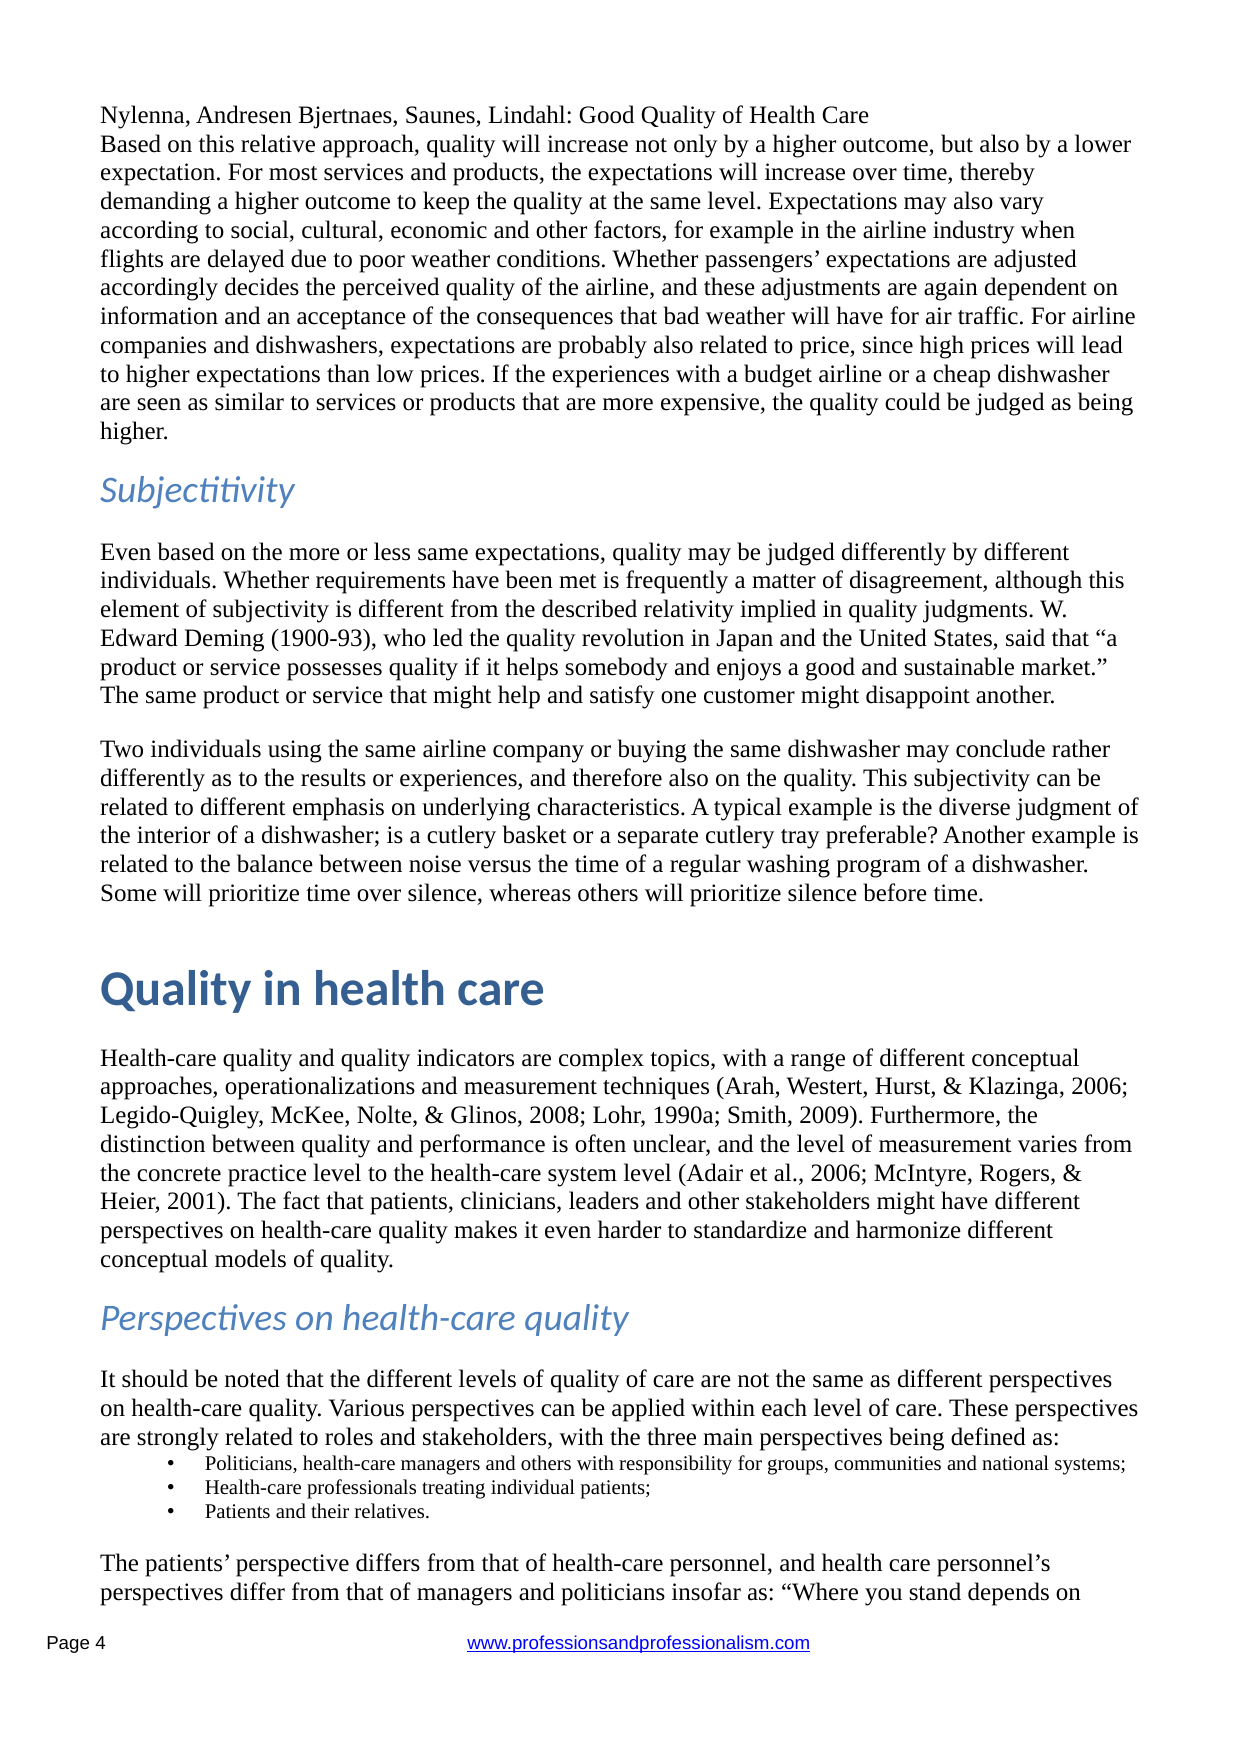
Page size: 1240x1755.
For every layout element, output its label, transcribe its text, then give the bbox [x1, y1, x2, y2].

subtitle Perspectives on health-care quality [100, 1293, 1139, 1339]
text Based on this relative approach, quality will increase not only by a higher outcome, but also by a lower expectation. For most services and products, the expectations will increase over time, thereby demanding a higher outcome to keep the quality at the same level. Expectations may also vary according to social, cultural, economic and other factors, for example in the airline industry when flights are delayed due to poor weather conditions. Whether passengers’ expectations are adjusted accordingly decides the perceived quality of the airline, and these adjustments are again dependent on information and an acceptance of the consequences that bad weather will have for air traffic. For airline companies and dishwashers, expectations are probably also related to price, since high prices will lead to higher expectations than low prices. If the experiences with a budget airline or a cheap dishwasher are seen as similar to services or products that are more expensive, the quality could be judged as being higher. [100, 129, 1139, 445]
list Politicians, health-care managers and others with responsibility for groups, communities and national systems; [167, 1451, 1139, 1475]
list Health-care professionals treating individual patients; [167, 1475, 1139, 1499]
text It should be noted that the different levels of quality of care are not the same as different perspectives on health-care quality. Various perspectives can be applied within each level of care. These perspectives are strongly related to roles and stakeholders, with the three main perspectives being defined as: [100, 1364, 1139, 1451]
text The patients’ perspective differs from that of health-care personnel, and health care personnel’s perspectives differ from that of managers and politicians insofar as: “Where you stand depends on [100, 1548, 1139, 1605]
text Even based on the more or less same expectations, quality may be judged differently by different individuals. Whether requirements have been met is frequently a matter of disagreement, although this element of subjectivity is different from the described relativity implied in quality judgments. W. Edward Deming (1900-93), who led the quality revolution in Japan and the United States, said that “a product or service possesses quality if it helps somebody and enjoys a good and sustainable market.” The same product or service that might help and satisfy one customer might disappoint another. [100, 537, 1139, 709]
subtitle Subjectitivity [100, 466, 1139, 512]
text Two individuals using the same airline company or buying the same dishwasher may conclude rather differently as to the results or experiences, and therefore also on the quality. This subjectivity can be related to different emphasis on underlying characteristics. A typical example is the diverse judgment of the interior of a dishwasher; is a cutlery basket or a separate cutlery tray preferable? Another example is related to the balance between noise versus the time of a regular washing program of a dishwasher. Some will prioritize time over silence, whereas others will prioritize silence before time. [100, 734, 1139, 907]
list Patients and their relatives. [167, 1499, 1139, 1523]
subtitle Quality in health care [100, 957, 1139, 1018]
text Health-care quality and quality indicators are complex topics, with a range of different conceptual approaches, operationalizations and measurement techniques (Arah, Westert, Hurst, & Klazinga, 2006; Legido-Quigley, McKee, Nolte, & Glinos, 2008; Lohr, 1990a; Smith, 2009). Furthermore, the distinction between quality and performance is often unclear, and the level of measurement varies from the concrete practice level to the health-care system level (Adair et al., 2006; McIntyre, Rogers, & Heier, 2001). The fact that patients, clinicians, leaders and other stakeholders might have different perspectives on health-care quality makes it even harder to standardize and harmonize different conceptual models of quality. [100, 1043, 1139, 1273]
